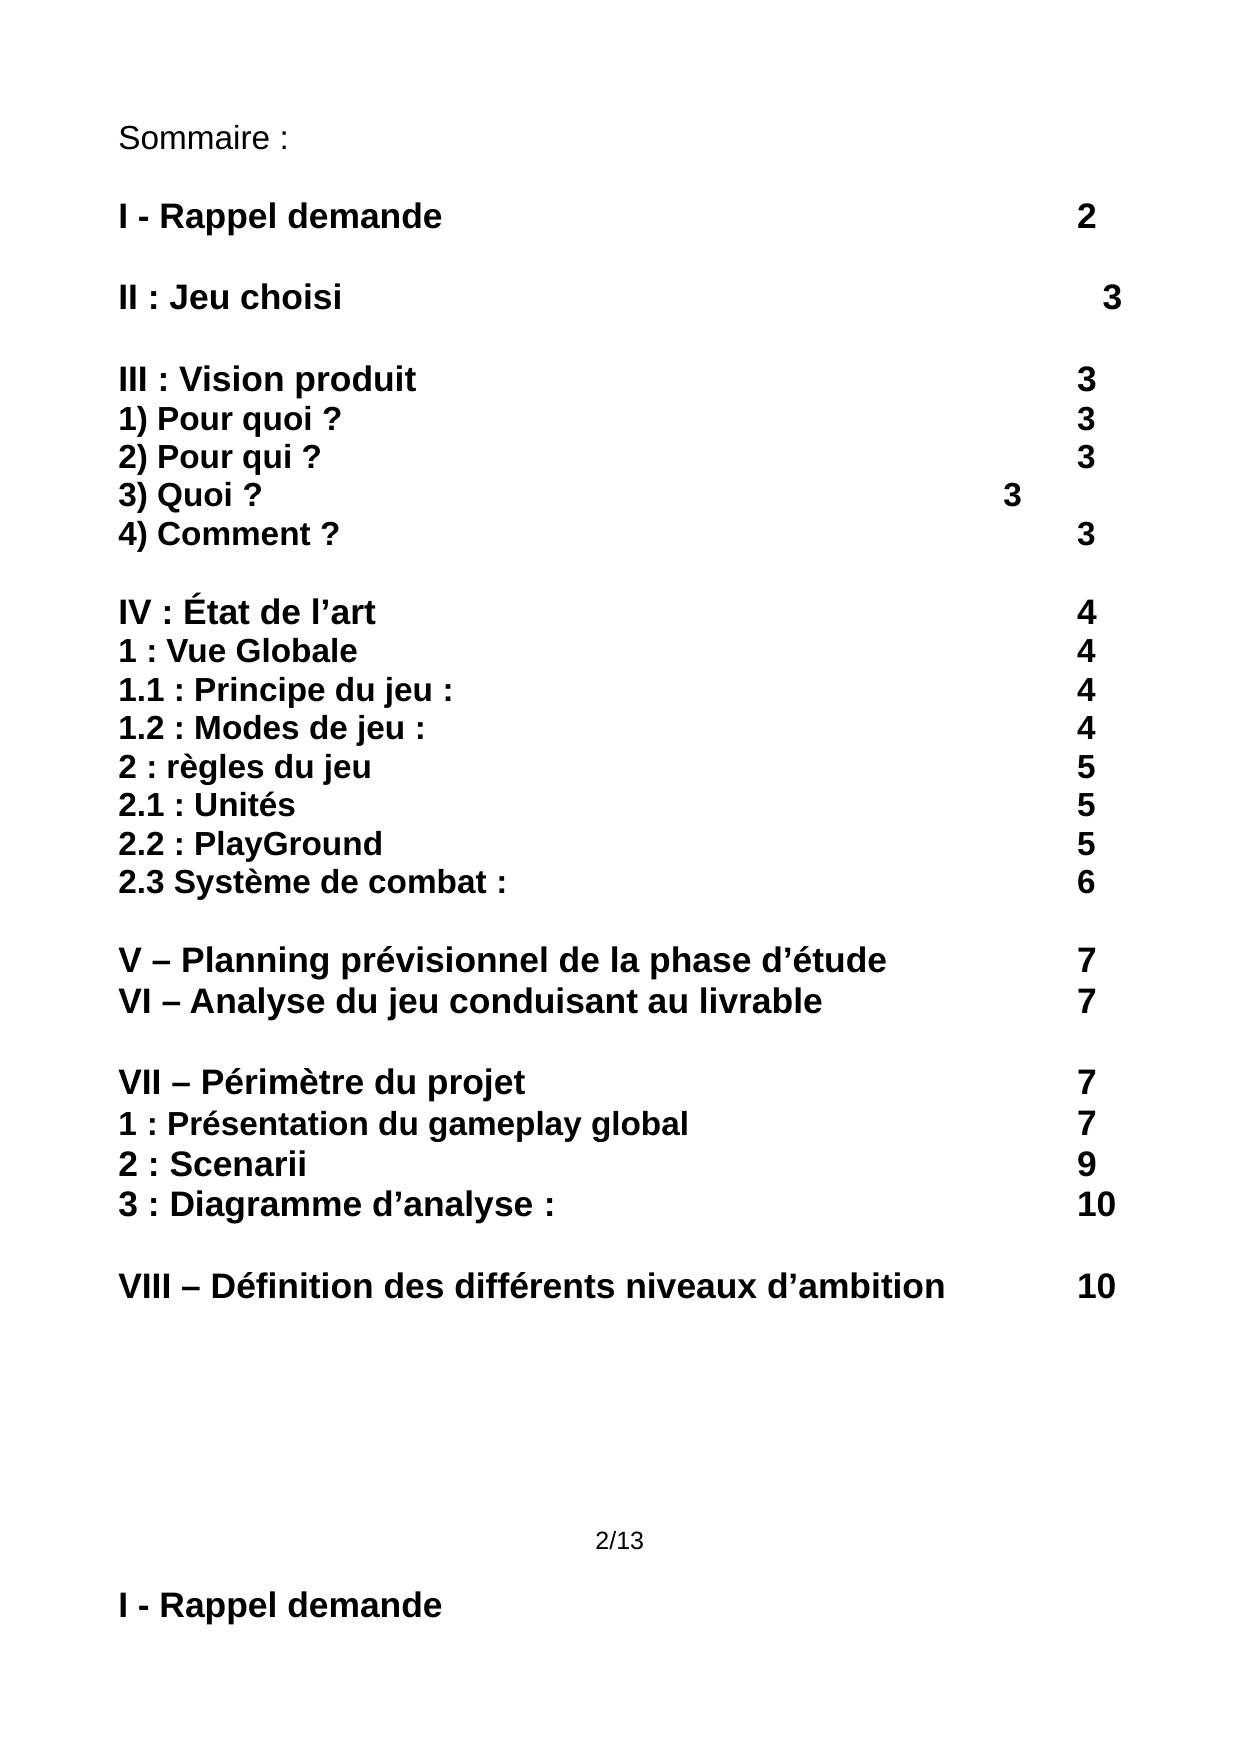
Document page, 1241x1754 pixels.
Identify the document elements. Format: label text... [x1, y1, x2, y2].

text 4 : Comment ? 3 [118, 514, 1122, 552]
text III : Vision produit 3 [118, 358, 1122, 399]
text 2.2 : PlayGround 5 [118, 824, 1122, 862]
text VIII – Définition des différents niveaux d’ambition 10 [118, 1265, 1122, 1306]
text II : Jeu choisi 3 [118, 276, 1122, 358]
text VII – Périmètre du projet 7 [118, 1061, 1122, 1102]
text 1.2 : Modes de jeu : 4 [118, 708, 1122, 747]
text Sommaire : [118, 118, 1122, 157]
text 2.3 Système de combat : 6 [118, 862, 1122, 901]
text VI – Analyse du jeu conduisant au livrable 7 [118, 980, 1122, 1021]
text 3 : Quoi ? 3 [118, 476, 1122, 514]
text I - Rappel demande 3 [118, 195, 1122, 236]
text 1.1 : Principe du jeu : 4 [118, 670, 1122, 708]
text 2 : règles du jeu 5 [118, 747, 1122, 785]
text 1 : Pour quoi ? 3 [118, 399, 1122, 437]
text V – Planning prévisionnel de la phase d’étude 7 [118, 939, 1122, 980]
text 1 : Présentation du gameplay global 7 [118, 1102, 1122, 1143]
text 2/13 [118, 1526, 1122, 1555]
text IV : État de l’art 4 [118, 591, 1122, 632]
text 2 : Scenarii 9 [118, 1143, 1122, 1183]
text 2.1 : Unités 5 [118, 785, 1122, 824]
text 2 : Pour qui ? 3 [118, 437, 1122, 476]
text 1 : Vue Globale 4 [118, 632, 1122, 670]
text 3 : Diagramme d’analyse : 10 [118, 1183, 1122, 1224]
text I - Rappel demande [118, 1584, 1122, 1624]
